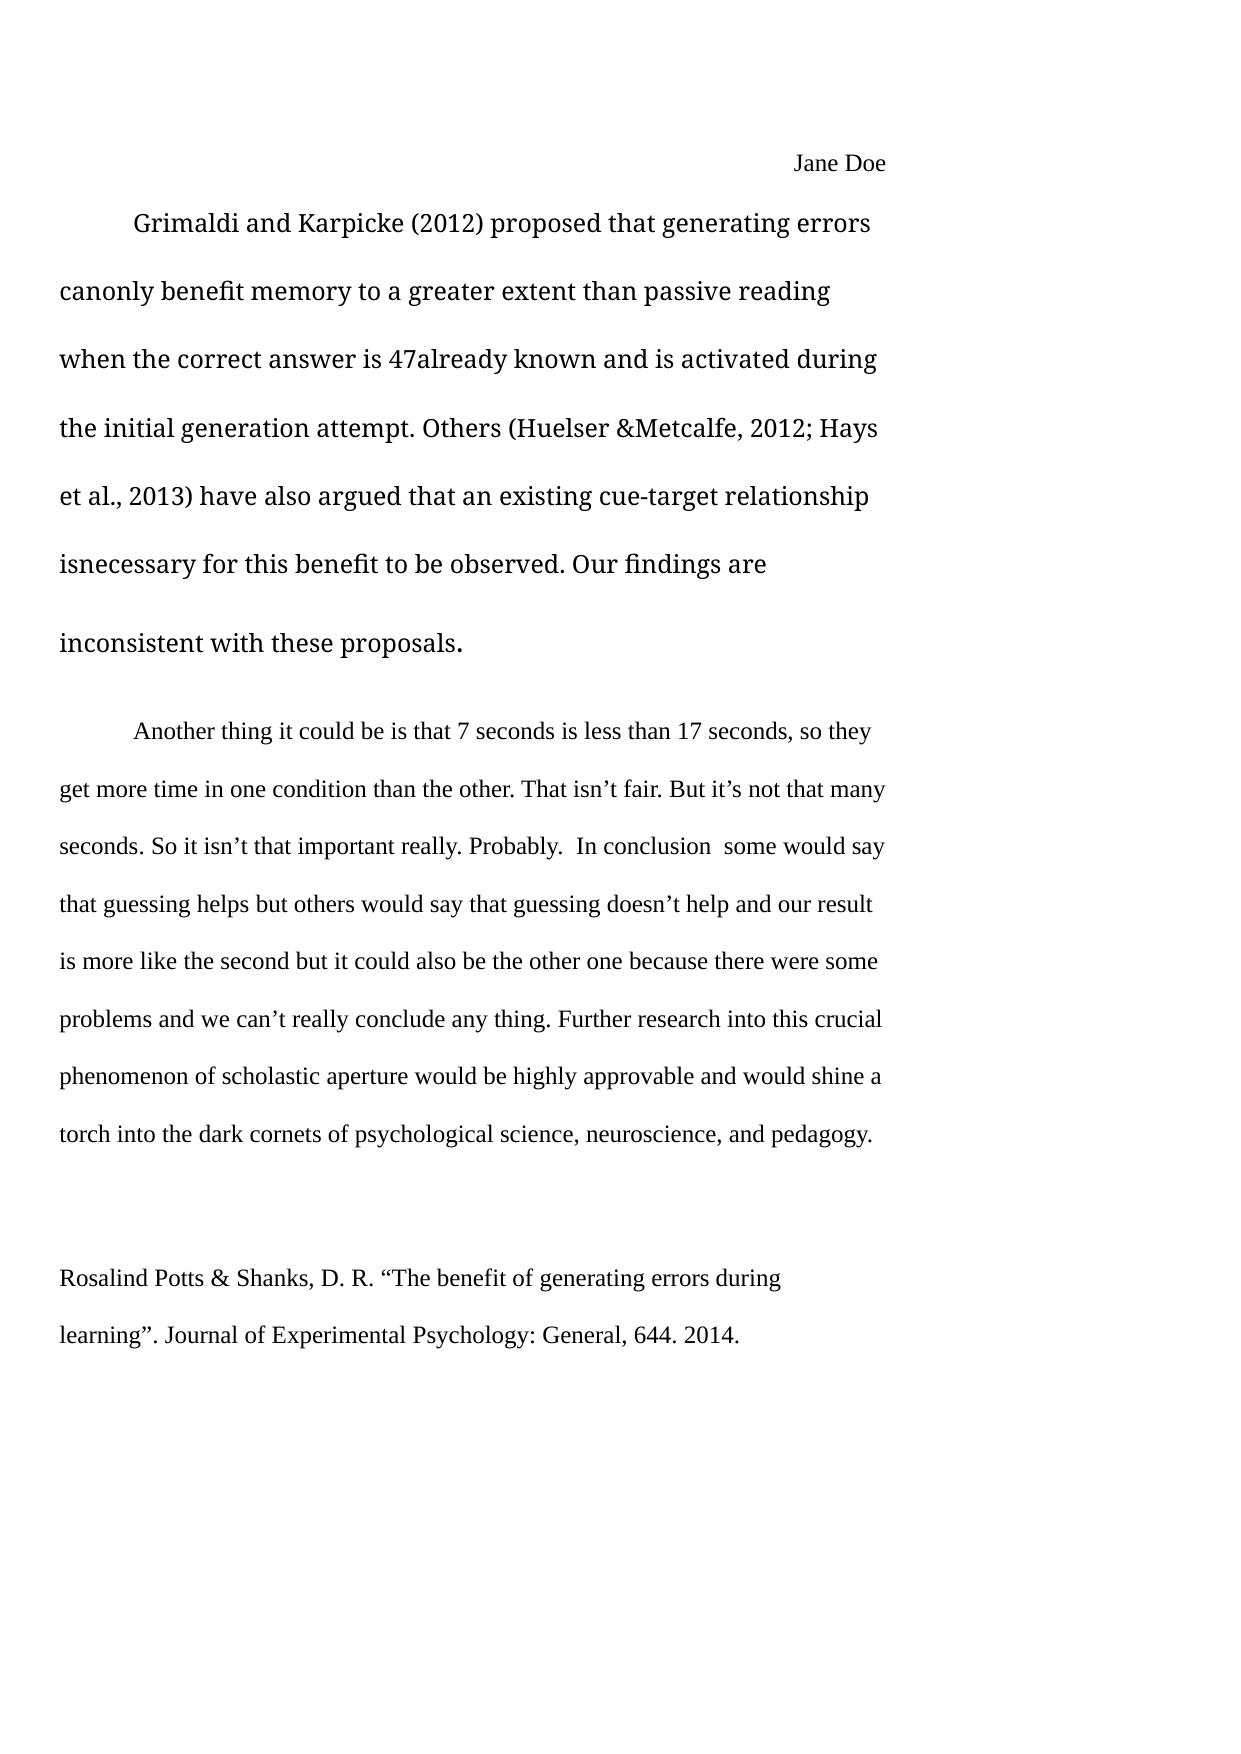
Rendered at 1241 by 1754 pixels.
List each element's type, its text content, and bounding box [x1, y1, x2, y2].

text Grimaldi and Karpicke (2012) proposed that generating errors canonly benefit memory to a greater extent than passive reading when the correct answer is 47already known and is activated during the initial generation attempt. Others (Huelser &Metcalfe, 2012; Hays et al., 2013) have also argued that an existing cue-target relationship isnecessary for this benefit to be observed. Our findings are inconsistent with these proposals. [59, 206, 886, 661]
text Rosalind Potts & Shanks, D. R. “The benefit of generating errors during learning”. Journal of Experimental Psychology: General, 644. 2014. [59, 1263, 886, 1349]
text Another thing it could be is that 7 seconds is less than 17 seconds, so they get more time in one condition than the other. That isn’t fair. But it’s not that many seconds. So it isn’t that important really. Probably. In conclusion some would say that guessing helps but others would say that guessing doesn’t help and our result is more like the second but it could also be the other one because there were some problems and we can’t really conclude any thing. Further research into this crucial phenomenon of scholastic aperture would be highly approvable and would shine a torch into the dark cornets of psychological science, neuroscience, and pedagogy. [59, 716, 886, 1148]
